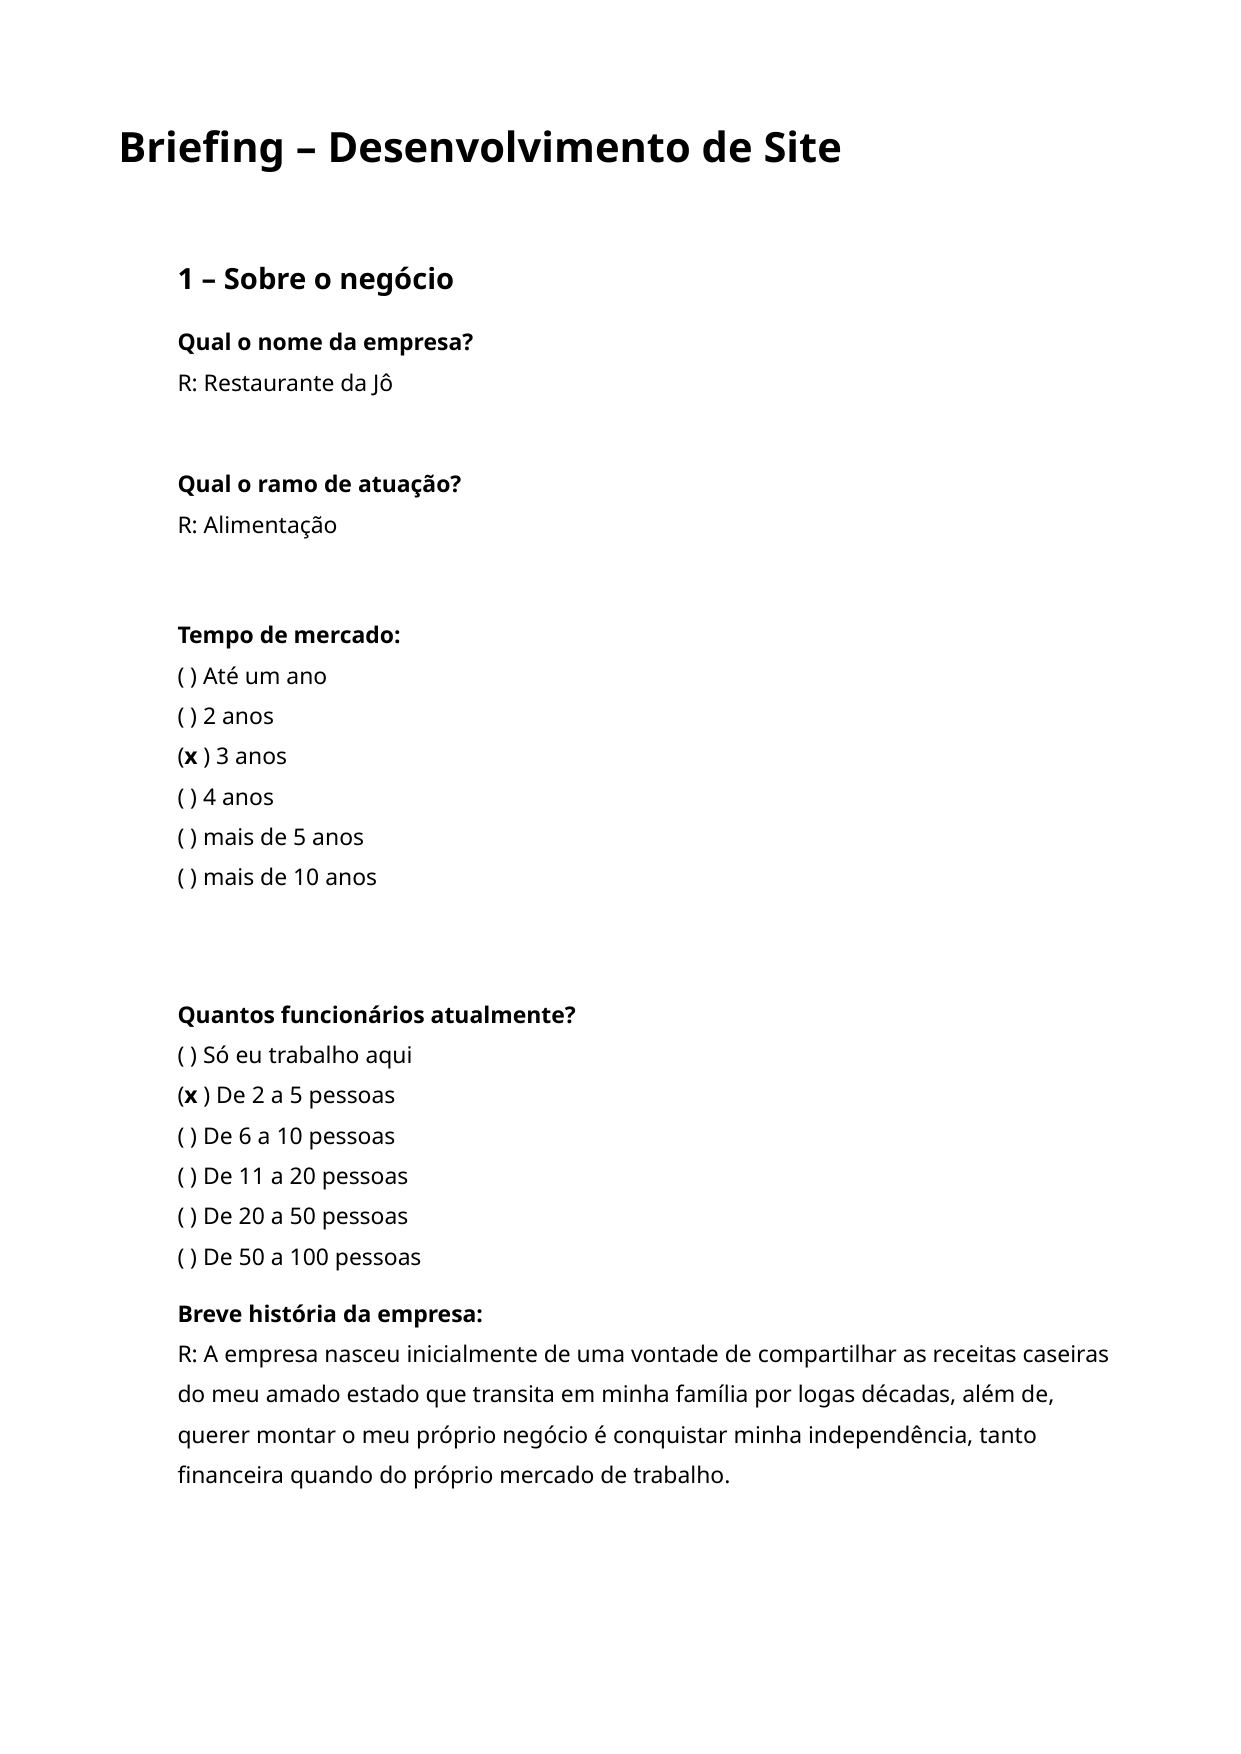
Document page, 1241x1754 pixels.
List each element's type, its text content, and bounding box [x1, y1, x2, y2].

text Breve história da empresa: R: A empresa nasceu inicialmente de uma vontade de compartilhar as receitas caseiras do meu amado estado que transita em minha família por logas décadas, além de, querer montar o meu próprio negócio é conquistar minha independência, tanto financeira quando do próprio mercado de trabalho. [177, 1298, 1122, 1490]
text Qual o ramo de atuação? R: Alimentação [177, 468, 1122, 540]
text Quantos funcionários atualmente? ( ) Só eu trabalho aqui (x ) De 2 a 5 pessoas ( ) De 6 a 10 pessoas ( ) De 11 a 20 pessoas ( ) De 20 a 50 pessoas ( ) De 50 a 100 pessoas [177, 918, 1122, 1272]
text 1 – Sobre o negócio [177, 258, 1122, 298]
text Tempo de mercado: ( ) Até um ano ( ) 2 anos (x ) 3 anos ( ) 4 anos ( ) mais de 5 anos ( ) mais de 10 anos [177, 619, 1122, 892]
text Briefing – Desenvolvimento de Site [118, 118, 1122, 175]
text Qual o nome da empresa? R: Restaurante da Jô [177, 326, 1122, 442]
